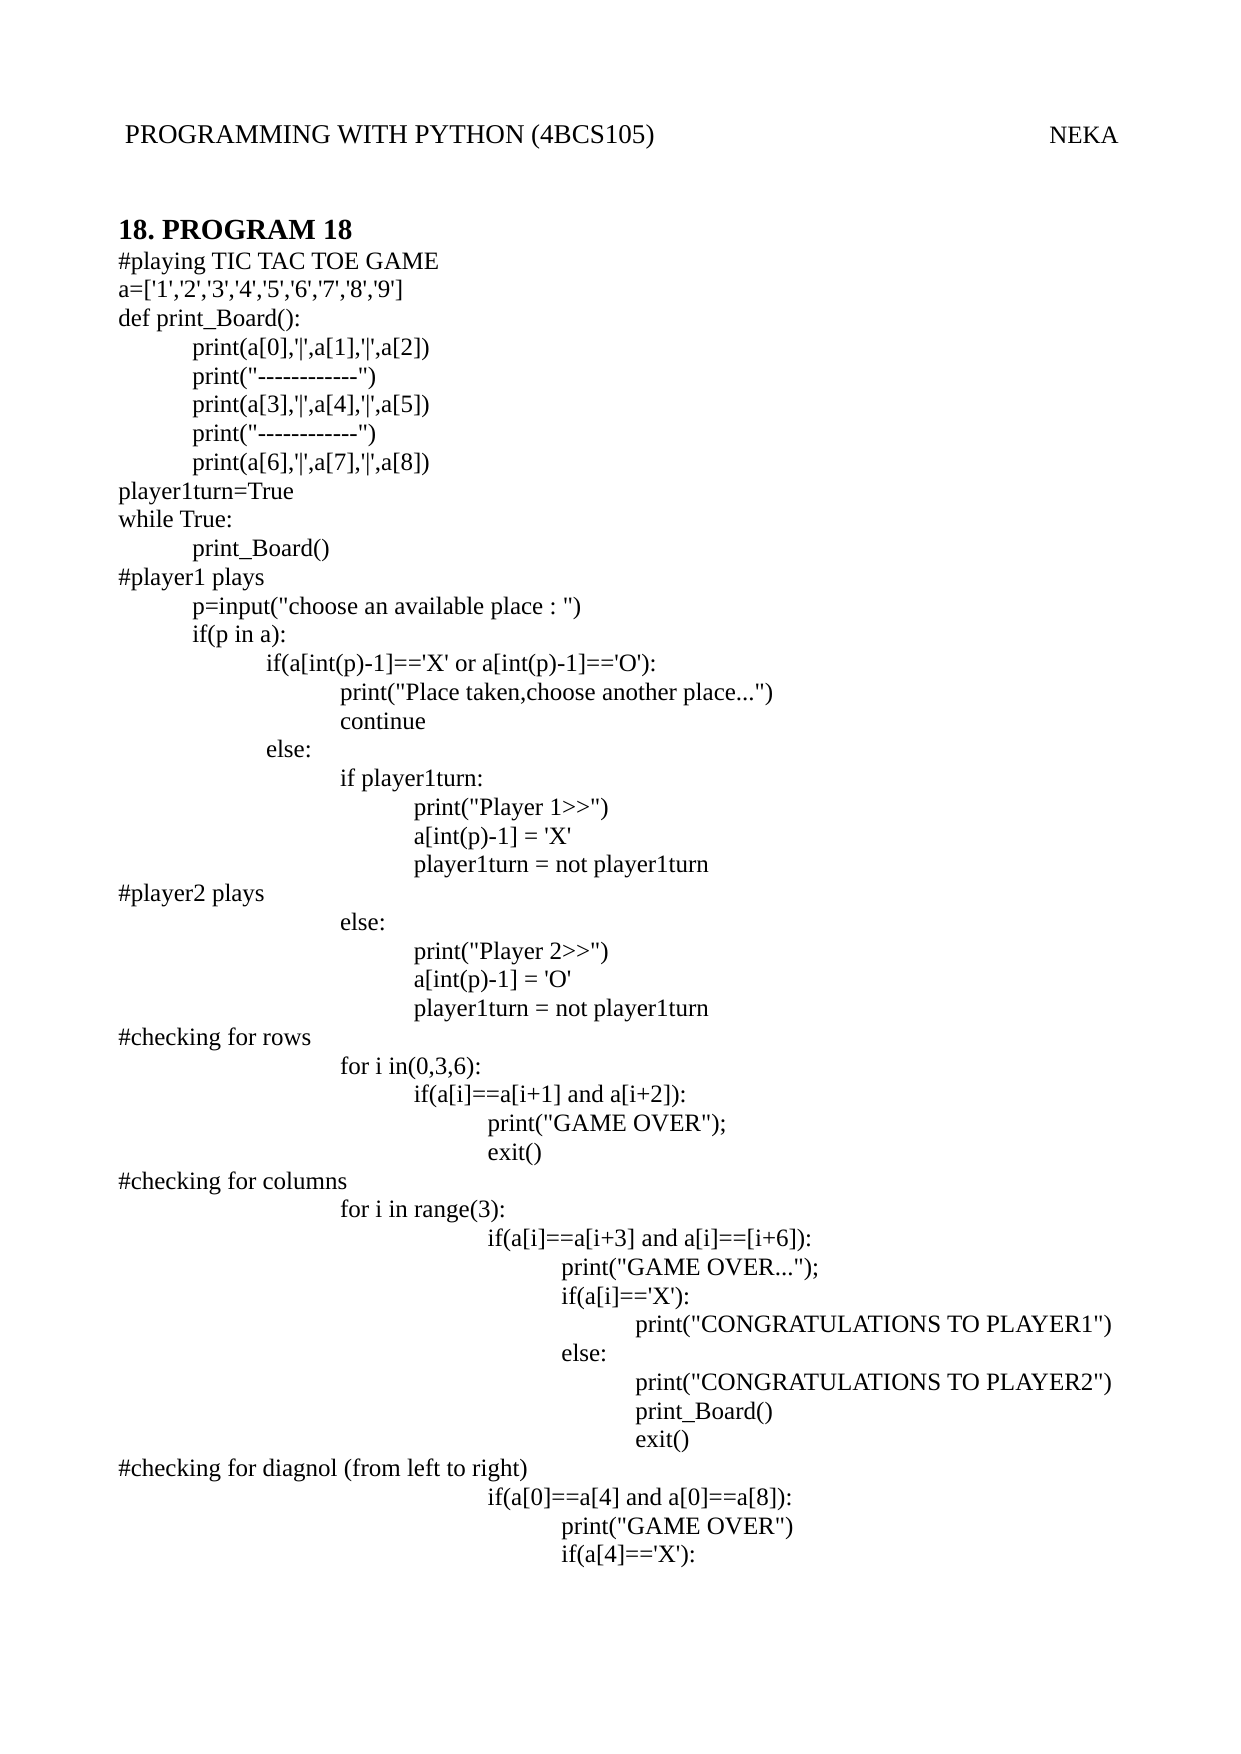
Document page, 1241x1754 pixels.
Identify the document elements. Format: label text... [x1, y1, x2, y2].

text #checking for diagnol (from left to right) [118, 1453, 1122, 1482]
text print("GAME OVER") [118, 1511, 1122, 1539]
text else: [118, 1338, 1122, 1367]
text if(a[i]=='X'): [118, 1281, 1122, 1309]
text print(a[6],'|',a[7],'|',a[8]) [118, 447, 1122, 476]
text while True: [118, 504, 1122, 533]
text for i in(0,3,6): [118, 1051, 1122, 1079]
text 18. PROGRAM 18 [118, 212, 1122, 246]
text print(a[0],'|',a[1],'|',a[2]) [118, 332, 1122, 361]
text print("CONGRATULATIONS TO PLAYER1") [118, 1309, 1122, 1338]
text print("------------") [118, 418, 1122, 447]
text def print_Board(): [118, 303, 1122, 332]
text if(a[int(p)-1]=='X' or a[int(p)-1]=='O'): [118, 648, 1122, 677]
text if(a[0]==a[4] and a[0]==a[8]): [118, 1482, 1122, 1511]
text print("CONGRATULATIONS TO PLAYER2") [118, 1367, 1122, 1396]
text else: [118, 907, 1122, 936]
text #checking for columns [118, 1166, 1122, 1194]
text if(a[i]==a[i+1] and a[i+2]): [118, 1079, 1122, 1108]
text print("Player 2>>") [118, 936, 1122, 964]
text if player1turn: [118, 763, 1122, 792]
text #player2 plays [118, 878, 1122, 907]
text #checking for rows [118, 1022, 1122, 1051]
text a[int(p)-1] = 'X' [118, 821, 1122, 849]
text if(p in a): [118, 619, 1122, 648]
text player1turn = not player1turn [118, 993, 1122, 1022]
text #player1 plays [118, 562, 1122, 591]
text p=input("choose an available place : ") [118, 591, 1122, 619]
text if(a[4]=='X'): [118, 1539, 1122, 1568]
text print("GAME OVER"); [118, 1108, 1122, 1137]
text print("------------") [118, 361, 1122, 389]
text else: [118, 734, 1122, 763]
text continue [118, 706, 1122, 734]
text player1turn = not player1turn [118, 849, 1122, 878]
text a[int(p)-1] = 'O' [118, 964, 1122, 993]
text exit() [118, 1137, 1122, 1166]
text print_Board() [118, 533, 1122, 562]
text if(a[i]==a[i+3] and a[i]==[i+6]): [118, 1223, 1122, 1252]
text #playing TIC TAC TOE GAME [118, 246, 1122, 274]
text print("Player 1>>") [118, 792, 1122, 821]
text print_Board() [118, 1396, 1122, 1424]
text player1turn=True [118, 476, 1122, 504]
text print("Place taken,choose another place...") [118, 677, 1122, 706]
text for i in range(3): [118, 1194, 1122, 1223]
text print("GAME OVER..."); [118, 1252, 1122, 1281]
text exit() [118, 1424, 1122, 1453]
text print(a[3],'|',a[4],'|',a[5]) [118, 389, 1122, 418]
text a=['1','2','3','4','5','6','7','8','9'] [118, 274, 1122, 303]
